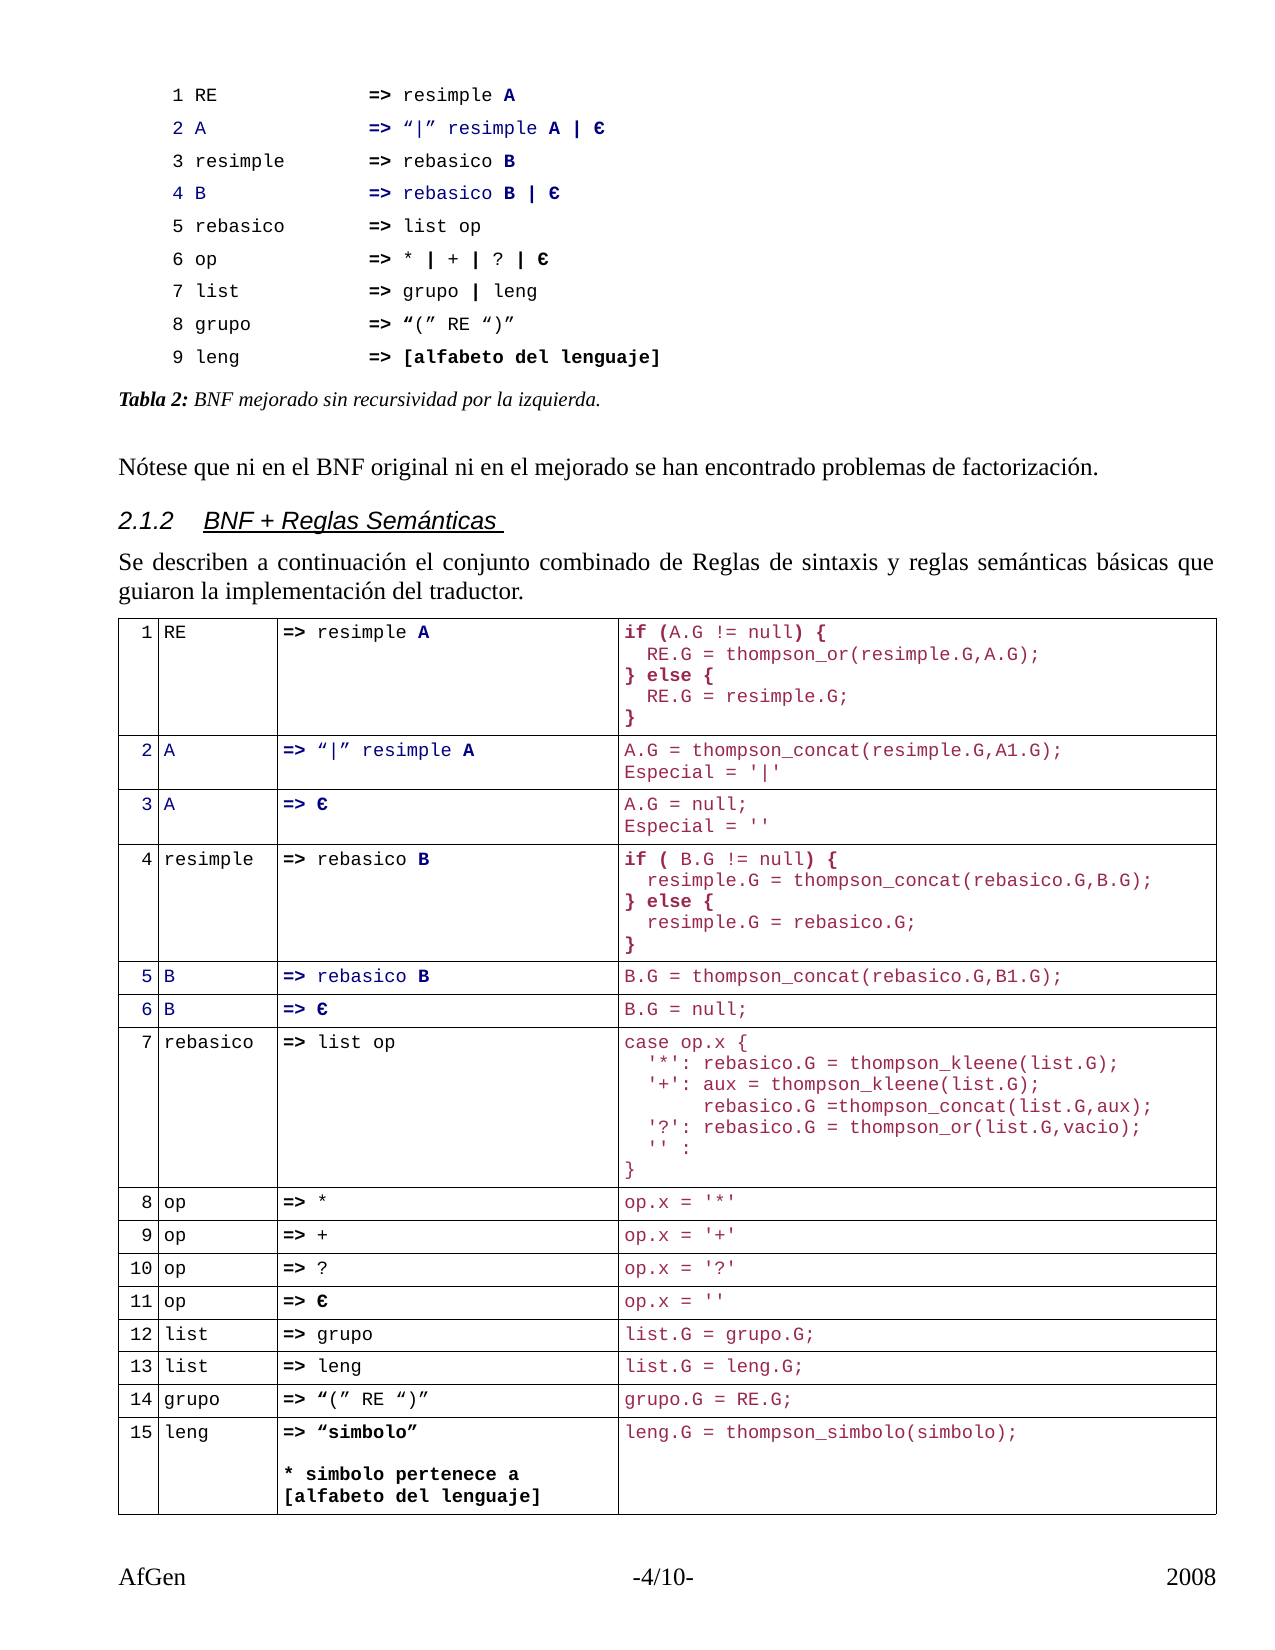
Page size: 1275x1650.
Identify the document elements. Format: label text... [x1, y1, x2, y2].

table_cell 9 [118, 342, 189, 375]
table_cell => ? [278, 1254, 618, 1286]
table_cell 8 [118, 309, 189, 342]
table_cell A [159, 790, 277, 843]
table_cell 3 [118, 146, 189, 178]
table_cell list [159, 1320, 277, 1351]
table_cell => * [278, 1188, 618, 1220]
table_cell op.x = '' [619, 1287, 1216, 1318]
table_cell 5 [119, 962, 158, 994]
text Nótese que ni en el BNF original ni en el mejorado se han encontrado problemas de factorización. [118, 452, 1216, 481]
table_cell => grupo [278, 1320, 618, 1351]
table_cell => “|” resimple A [278, 736, 618, 789]
table_cell 6 [119, 995, 158, 1027]
table_cell 7 [119, 1028, 158, 1187]
table_cell list.G = leng.G; [619, 1352, 1216, 1384]
table_cell B.G = thompson_concat(rebasico.G,B1.G); [619, 962, 1216, 994]
table_cell 2 [119, 736, 158, 789]
table_cell 6 [118, 244, 189, 277]
table_cell => list op [363, 211, 1216, 244]
table_cell rebasico [189, 211, 363, 244]
table_cell op [159, 1254, 277, 1286]
table_cell => “simbolo” * simbolo pertenece a [alfabeto del lenguaje] [278, 1418, 618, 1513]
table_cell A.G = null; Especial = '' [619, 790, 1216, 843]
table_cell op [159, 1287, 277, 1318]
table_cell 4 [118, 179, 189, 211]
table_header RE [189, 80, 363, 113]
text Se describen a continuación el conjunto combinado de Reglas de sintaxis y reglas semánticas básicas que guiaron la implementación del traductor. [118, 547, 1216, 605]
table_cell A [159, 736, 277, 789]
table_cell list [189, 277, 363, 309]
table_cell leng [159, 1418, 277, 1513]
table_cell => “(” RE “)” [363, 309, 1216, 342]
table_cell op.x = '*' [619, 1188, 1216, 1220]
table_header if (A.G != null) { RE.G = thompson_or(resimple.G,A.G); } else { RE.G = resimple.G; } [619, 619, 1216, 735]
table_cell 7 [118, 277, 189, 309]
table_cell => grupo | leng [363, 277, 1216, 309]
table_cell case op.x { '*': rebasico.G = thompson_kleene(list.G); '+': aux = thompson_kleene(list.G); rebasico.G =thompson_concat(list.G,aux); '?': rebasico.G = thompson_or(list.G,vacio); '' : } [619, 1028, 1216, 1187]
table_cell 9 [119, 1221, 158, 1253]
table_cell resimple [159, 845, 277, 961]
table_cell 3 [119, 790, 158, 843]
table_cell op.x = '+' [619, 1221, 1216, 1253]
table_header => resimple A [363, 80, 1216, 113]
table_cell 11 [119, 1287, 158, 1318]
table_cell => + [278, 1221, 618, 1253]
table_cell A [189, 113, 363, 146]
table_cell B.G = null; [619, 995, 1216, 1027]
table_cell resimple [189, 146, 363, 178]
table_cell => rebasico B [278, 962, 618, 994]
table_header RE [159, 619, 277, 735]
table_cell => leng [278, 1352, 618, 1384]
table_cell grupo.G = RE.G; [619, 1385, 1216, 1417]
table_cell A.G = thompson_concat(resimple.G,A1.G); Especial = '|' [619, 736, 1216, 789]
table_cell op [159, 1188, 277, 1220]
table_cell => rebasico B [363, 146, 1216, 178]
table_cell => rebasico B | Є [363, 179, 1216, 211]
table_cell => rebasico B [278, 845, 618, 961]
table_cell 2 [118, 113, 189, 146]
table_cell 10 [119, 1254, 158, 1286]
table_cell 8 [119, 1188, 158, 1220]
table_cell => list op [278, 1028, 618, 1187]
table_cell rebasico [159, 1028, 277, 1187]
table_cell op.x = '?' [619, 1254, 1216, 1286]
table_cell 13 [119, 1352, 158, 1384]
table_cell => Є [278, 995, 618, 1027]
table_header 1 [118, 80, 189, 113]
table_header 1 [119, 619, 158, 735]
table_cell => [alfabeto del lenguaje] [363, 342, 1216, 375]
table_cell B [189, 179, 363, 211]
table_cell op [189, 244, 363, 277]
table_cell grupo [189, 309, 363, 342]
text Tabla 2: BNF mejorado sin recursividad por la izquierda. [118, 387, 1216, 411]
table_cell list [159, 1352, 277, 1384]
table_header => resimple A [278, 619, 618, 735]
table_cell 14 [119, 1385, 158, 1417]
table_cell op [159, 1221, 277, 1253]
table_cell 4 [119, 845, 158, 961]
table_cell => * | + | ? | Є [363, 244, 1216, 277]
table_cell B [159, 962, 277, 994]
table_cell 12 [119, 1320, 158, 1351]
table_cell 5 [118, 211, 189, 244]
table_cell B [159, 995, 277, 1027]
table_cell => Є [278, 790, 618, 843]
table_cell leng.G = thompson_simbolo(simbolo); [619, 1418, 1216, 1513]
table_cell => “|” resimple A | Є [363, 113, 1216, 146]
table_cell list.G = grupo.G; [619, 1320, 1216, 1351]
table_cell => “(” RE “)” [278, 1385, 618, 1417]
table_cell leng [189, 342, 363, 375]
subtitle BNF + Reglas Semánticas [118, 506, 1216, 535]
table_cell grupo [159, 1385, 277, 1417]
table_cell if ( B.G != null) { resimple.G = thompson_concat(rebasico.G,B.G); } else { resimple.G = rebasico.G; } [619, 845, 1216, 961]
table_cell 15 [119, 1418, 158, 1513]
table_cell => Є [278, 1287, 618, 1318]
